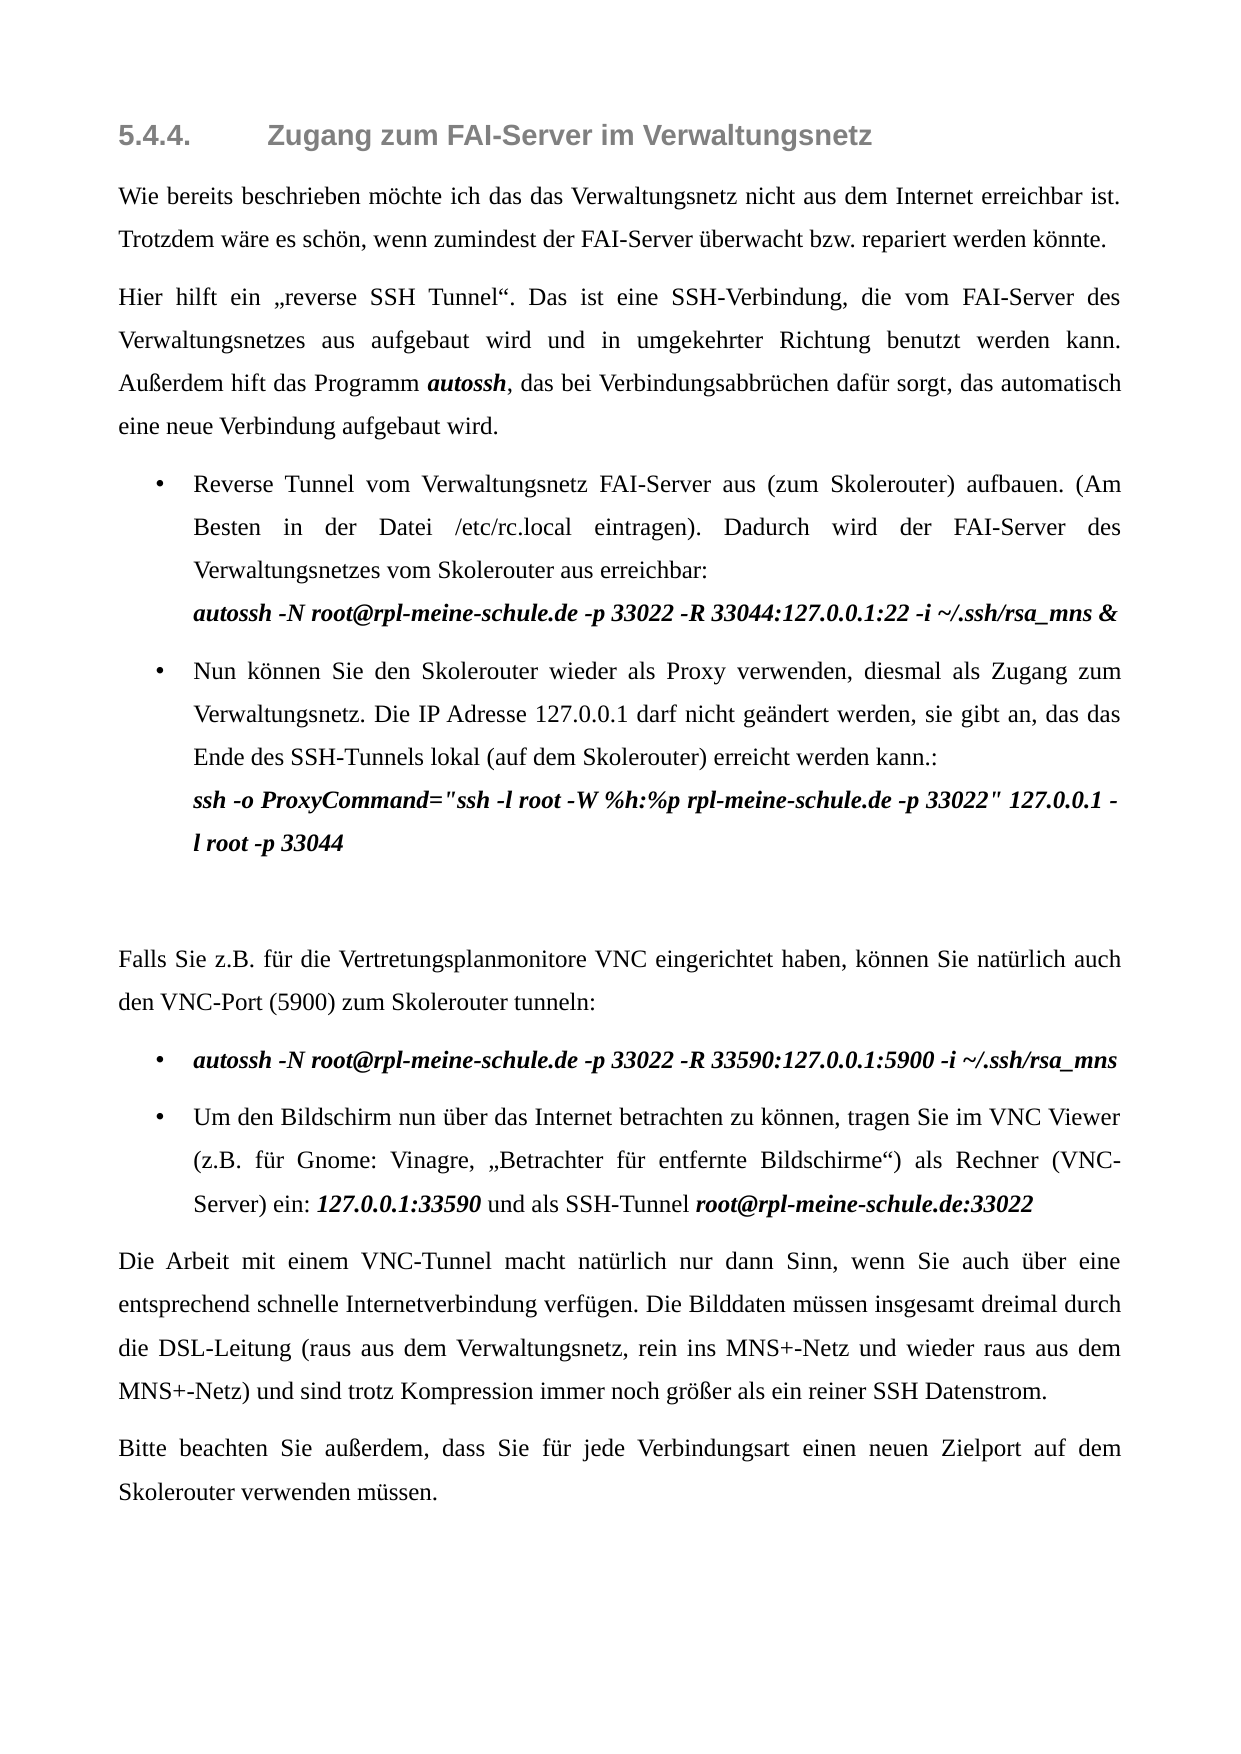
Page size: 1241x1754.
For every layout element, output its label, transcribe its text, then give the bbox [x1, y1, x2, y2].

text Falls Sie z.B. für die Vertretungsplanmonitore VNC eingerichtet haben, können Sie natürlich auch den VNC-Port (5900) zum Skolerouter tunneln: [118, 944, 1122, 1016]
list autossh -N root@rpl-meine-schule.de -p 33022 -R 33590:127.0.0.1:5900 -i ~/.ssh/rsa_mns [156, 1045, 1122, 1073]
text Hier hilft ein „reverse SSH Tunnel“. Das ist eine SSH-Verbindung, die vom FAI-Server des Verwaltungsnetzes aus aufgebaut wird und in umgekehrter Richtung benutzt werden kann. Außerdem hift das Programm autossh, das bei Verbindungsabbrüchen dafür sorgt, das automatisch eine neue Verbindung aufgebaut wird. [118, 282, 1122, 440]
text Bitte beachten Sie außerdem, dass Sie für jede Verbindungsart einen neuen Zielport auf dem Skolerouter verwenden müssen. [118, 1433, 1122, 1505]
text Die Arbeit mit einem VNC-Tunnel macht natürlich nur dann Sinn, wenn Sie auch über eine entsprechend schnelle Internetverbindung verfügen. Die Bilddaten müssen insgesamt dreimal durch die DSL-Leitung (raus aus dem Verwaltungsnetz, rein ins MNS+-Netz und wieder raus aus dem MNS+-Netz) und sind trotz Kompression immer noch größer als ein reiner SSH Datenstrom. [118, 1246, 1122, 1404]
list Reverse Tunnel vom Verwaltungsnetz FAI-Server aus (zum Skolerouter) aufbauen. (Am Besten in der Datei /etc/rc.local eintragen). Dadurch wird der FAI-Server des Verwaltungsnetzes vom Skolerouter aus erreichbar: autossh -N root@rpl-meine-schule.de -p 33022 -R 33044:127.0.0.1:22 -i ~/.ssh/rsa_mns & [156, 469, 1122, 627]
list Nun können Sie den Skolerouter wieder als Proxy verwenden, diesmal als Zugang zum Verwaltungsnetz. Die IP Adresse 127.0.0.1 darf nicht geändert werden, sie gibt an, das das Ende des SSH-Tunnels lokal (auf dem Skolerouter) erreicht werden kann.: ssh -o ProxyCommand="ssh -l root -W %h:%p rpl-meine-schule.de -p 33022" 127.0.0.1 -l root -p 33044 [156, 656, 1122, 857]
subtitle Zugang zum FAI-Server im Verwaltungsnetz [118, 118, 1122, 152]
text Wie bereits beschrieben möchte ich das das Verwaltungsnetz nicht aus dem Internet erreichbar ist. Trotzdem wäre es schön, wenn zumindest der FAI-Server überwacht bzw. repariert werden könnte. [118, 181, 1122, 253]
list Um den Bildschirm nun über das Internet betrachten zu können, tragen Sie im VNC Viewer (z.B. für Gnome: Vinagre, „Betrachter für entfernte Bildschirme“) als Rechner (VNC-Server) ein: 127.0.0.1:33590 und als SSH-Tunnel root@rpl-meine-schule.de:33022 [156, 1102, 1122, 1217]
